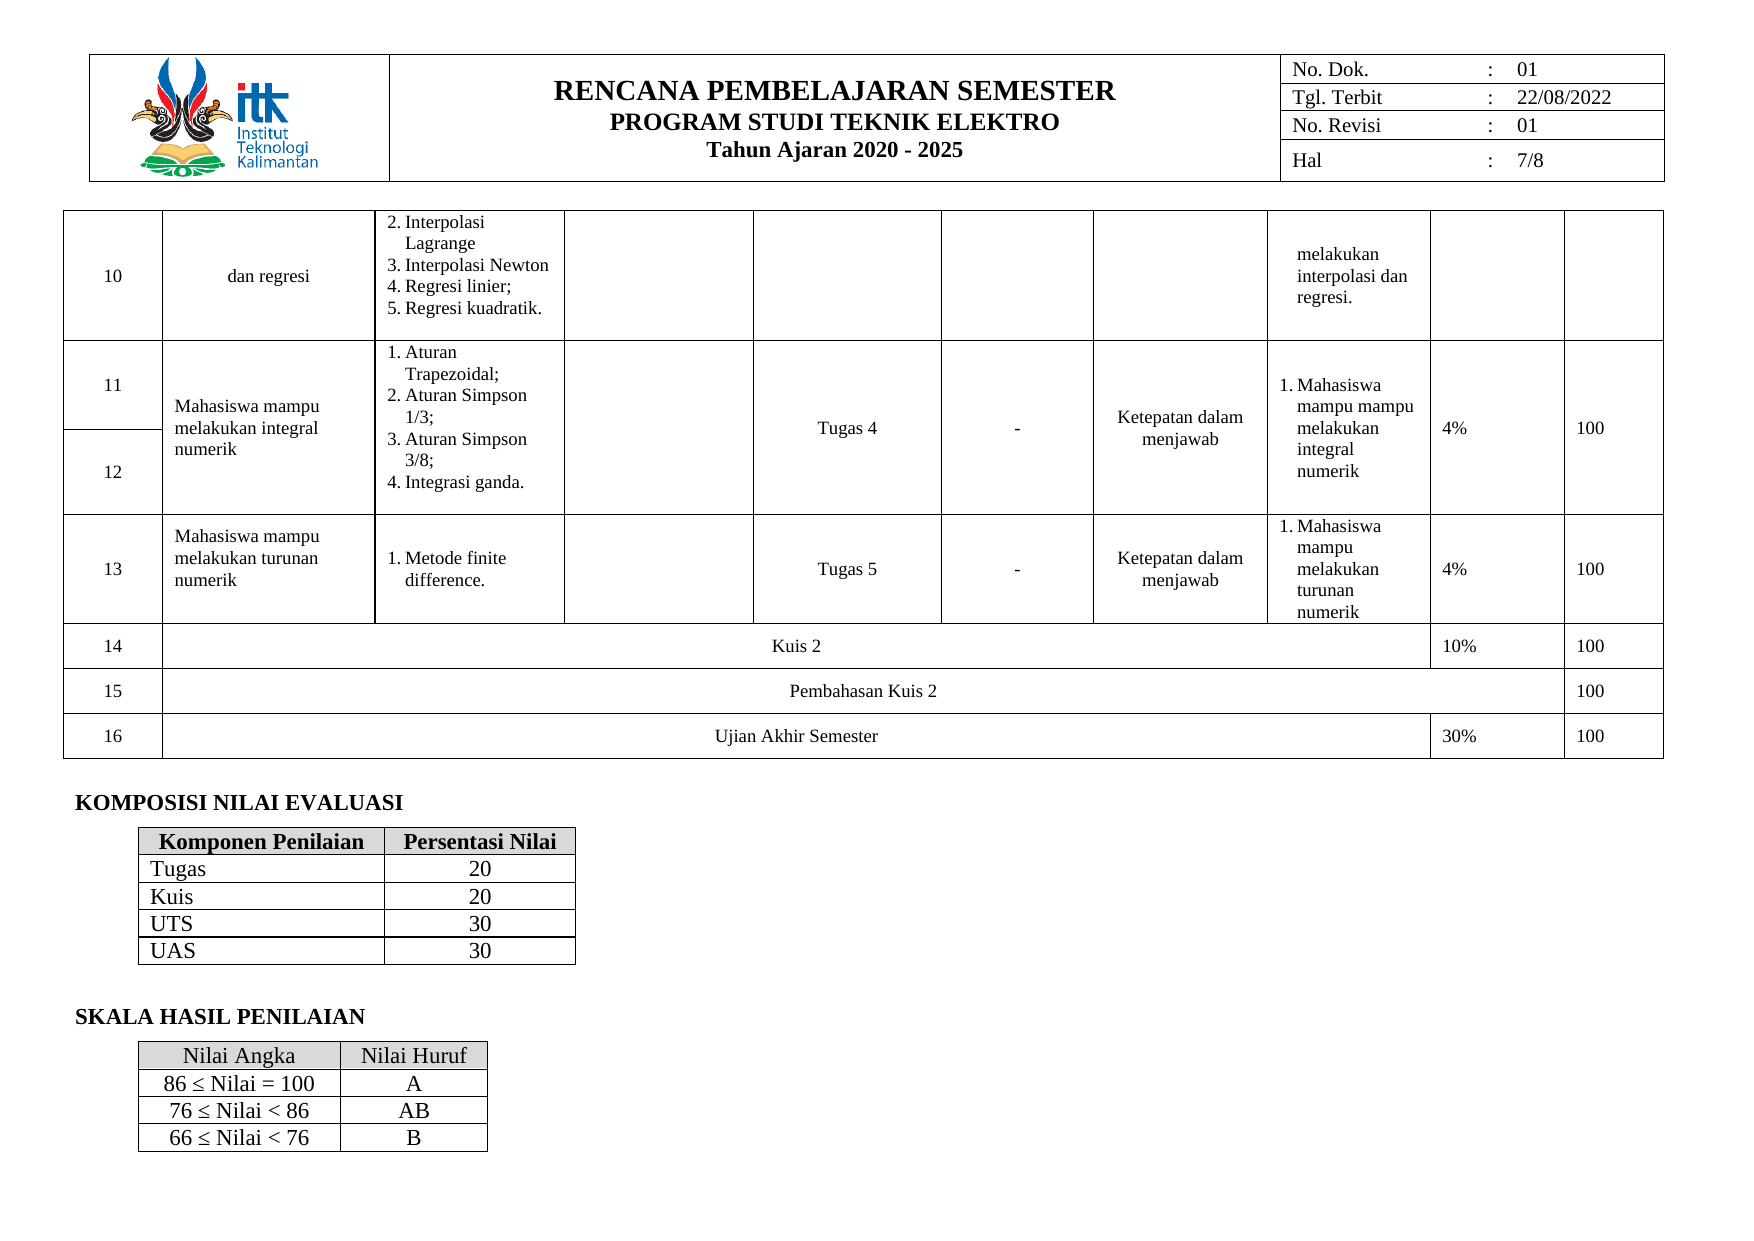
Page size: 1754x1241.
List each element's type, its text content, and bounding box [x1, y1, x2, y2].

table_cell Interpolasi linier; Interpolasi Lagrange Interpolasi Newton Regresi linier; Regresi kuadratik. [376, 211, 564, 340]
table_cell 20 [385, 883, 575, 909]
table_cell 20 [385, 855, 575, 882]
table_cell 13 [64, 515, 162, 622]
table_cell 30 [385, 910, 575, 936]
table_cell 10% [1431, 624, 1564, 667]
table_cell [565, 341, 753, 514]
table_cell A [341, 1070, 487, 1096]
table_cell B [341, 1124, 487, 1151]
table_cell 15 [64, 669, 162, 712]
picture [127, 55, 322, 181]
table_cell 14 [64, 624, 162, 667]
table_cell 30 [385, 938, 575, 964]
table_cell [565, 211, 753, 340]
table_cell - [942, 341, 1093, 514]
table_header Nilai Huruf [341, 1042, 487, 1068]
table_cell 100 [1565, 341, 1663, 514]
table_cell 4% [1431, 515, 1564, 622]
table_cell 11 [64, 341, 162, 428]
table_cell 100 [1565, 714, 1663, 757]
table_cell Aturan Trapezoidal; Aturan Simpson 1/3; Aturan Simpson 3/8; Integrasi ganda. [376, 341, 564, 514]
subtitle KOMPOSISI NILAI EVALUASI [75, 789, 1679, 815]
table_header Nilai Angka [139, 1042, 340, 1068]
table_cell 10 [64, 211, 162, 340]
table_cell Mahasiswa mampu melakukan turunan numerik [1268, 515, 1430, 622]
table_cell 100 [1565, 669, 1663, 712]
table_cell melakukan interpolasi dan regresi. [1268, 211, 1430, 340]
table_header Persentasi Nilai [385, 828, 575, 854]
table_cell [1431, 211, 1564, 340]
table_cell Kuis [139, 883, 384, 909]
table_cell 4% [1431, 341, 1564, 514]
table_header Komponen Penilaian [139, 828, 384, 854]
table_cell 30% [1431, 714, 1564, 757]
table_cell UTS [139, 910, 384, 936]
table_cell [1094, 211, 1267, 340]
table_cell Tugas 5 [754, 515, 941, 622]
table_cell 100 [1565, 624, 1663, 667]
table_cell [1565, 211, 1663, 340]
table_cell Ujian Akhir Semester [163, 714, 1430, 757]
table_cell Tugas [139, 855, 384, 882]
table_cell - [942, 211, 1093, 340]
table_cell Mahasiswa mampu melakukan integral numerik [163, 341, 374, 514]
table_cell 100 [1565, 515, 1663, 622]
table_cell 12 [64, 430, 162, 514]
table_cell dan regresi [163, 211, 374, 340]
table_cell - [942, 515, 1093, 622]
table_cell UAS [139, 938, 384, 964]
table_cell [754, 211, 941, 340]
table_cell 76 ≤ Nilai < 86 [139, 1097, 340, 1123]
table_cell Metode finite difference. [376, 515, 564, 622]
table_cell 86 ≤ Nilai = 100 [139, 1070, 340, 1096]
subtitle SKALA HASIL PENILAIAN [75, 1003, 1679, 1029]
table_cell AB [341, 1097, 487, 1123]
table_cell Pembahasan Kuis 2 [163, 669, 1564, 712]
table_cell 16 [64, 714, 162, 757]
table_cell [565, 515, 753, 622]
table_cell Mahasiswa mampu mampu melakukan integral numerik [1268, 341, 1430, 514]
table_cell Mahasiswa mampu melakukan turunan numerik [163, 515, 374, 622]
table_cell Kuis 2 [163, 624, 1430, 667]
table_cell Ketepatan dalam menjawab [1094, 515, 1267, 622]
table_cell Ketepatan dalam menjawab [1094, 341, 1267, 514]
table_cell 66 ≤ Nilai < 76 [139, 1124, 340, 1151]
table_cell Tugas 4 [754, 341, 941, 514]
